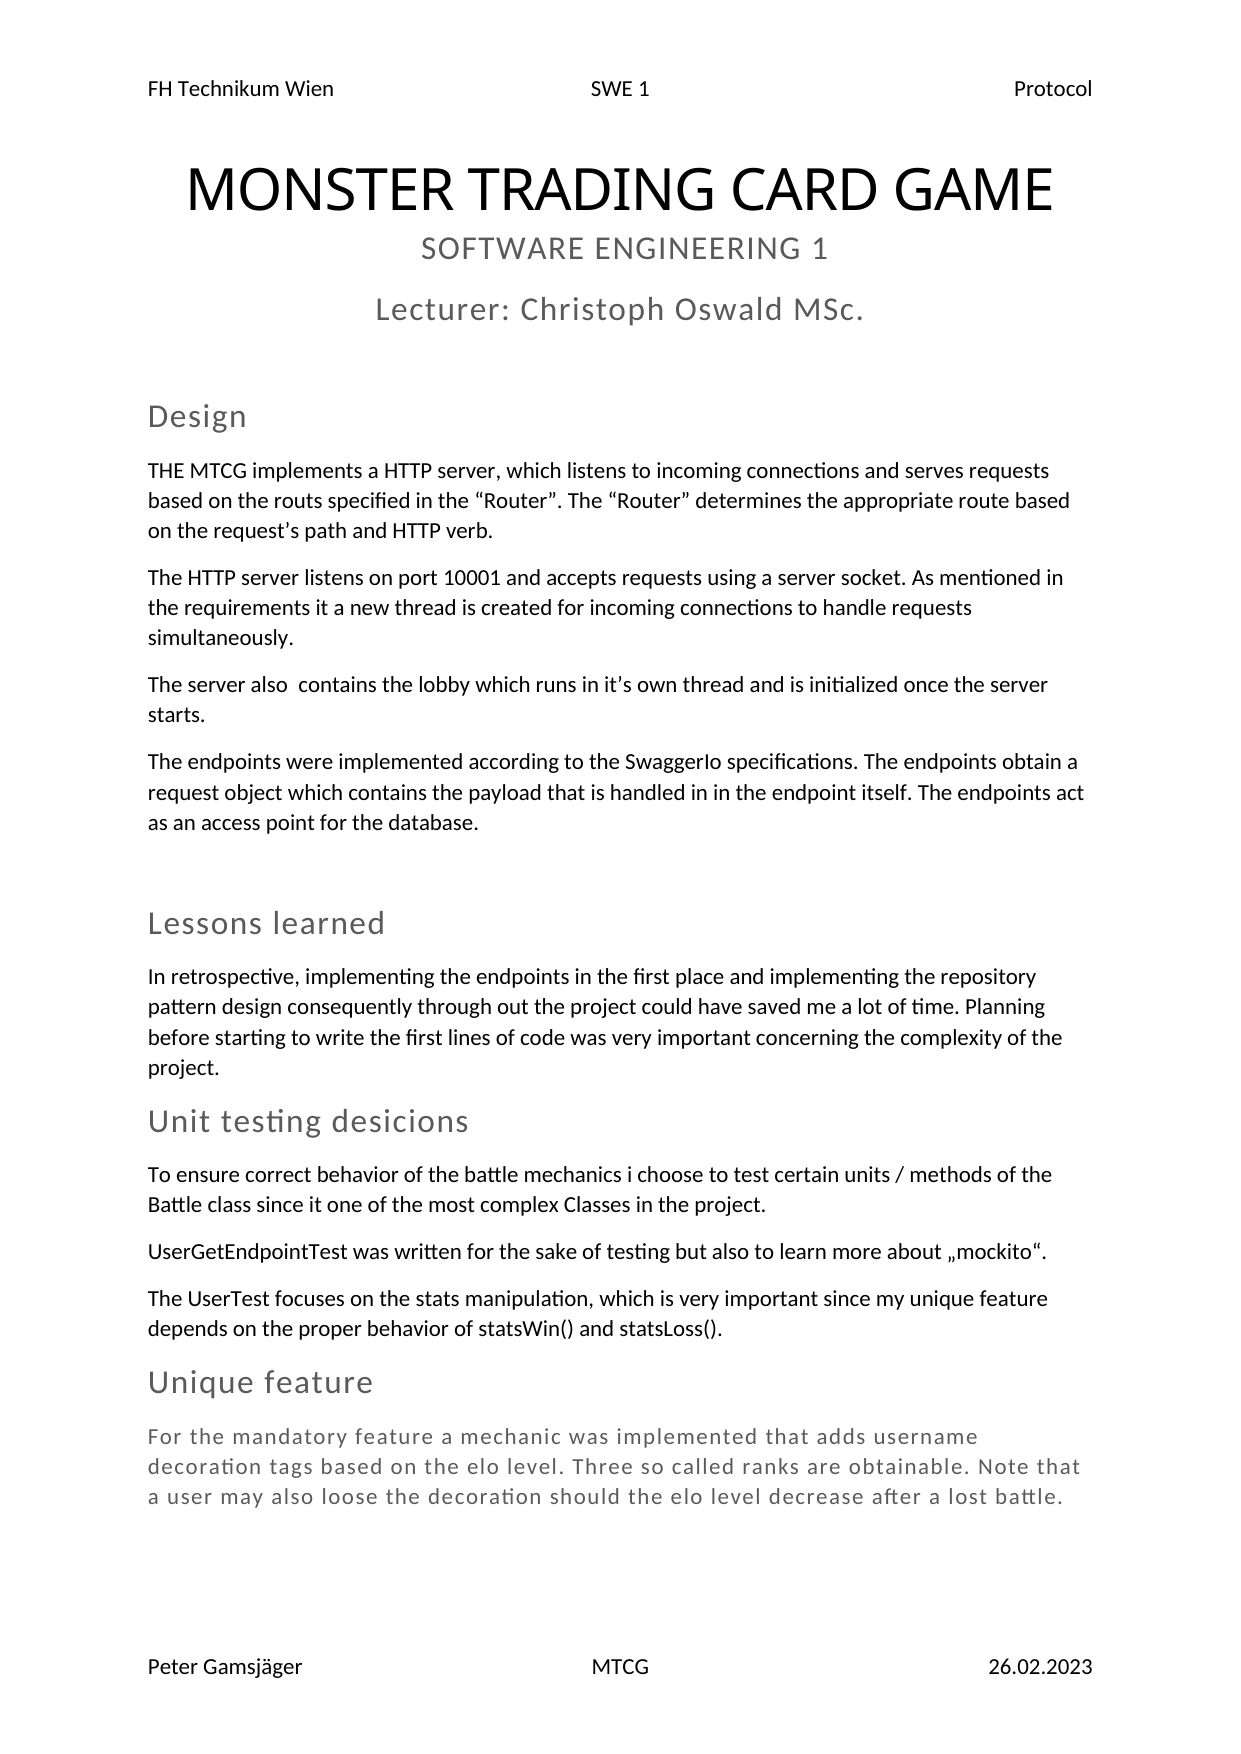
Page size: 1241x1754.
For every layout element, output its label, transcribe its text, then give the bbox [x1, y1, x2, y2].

text The UserTest focuses on the stats manipulation, which is very important since my unique feature depends on the proper behavior of statsWin() and statsLoss(). [148, 1284, 1093, 1343]
subtitle Unique feature [148, 1361, 1093, 1402]
subtitle Design [148, 395, 1093, 436]
subtitle SOFTWARE ENGINEERING 1 [148, 227, 1093, 268]
text To ensure correct behavior of the battle mechanics i choose to test certain units / methods of the Battle class since it one of the most complex Classes in the project. [148, 1160, 1093, 1219]
text The server also contains the lobby which runs in it’s own thread and is initialized once the server starts. [148, 670, 1093, 729]
text In retrospective, implementing the endpoints in the first place and implementing the repository pattern design consequently through out the project could have saved me a lot of time. Planning before starting to write the first lines of code was very important concerning the complexity of the project. [148, 962, 1093, 1081]
text UserGetEndpointTest was written for the sake of testing but also to learn more about „mockito“. [148, 1237, 1093, 1266]
subtitle Lecturer: Christoph Oswald MSc. [148, 288, 1093, 328]
subtitle Lessons learned [148, 902, 1093, 942]
title MONSTER TRADING CARD GAME [148, 148, 1093, 227]
text For the mandatory feature a mechanic was implemented that adds username decoration tags based on the elo level. Three so called ranks are obtainable. Note that a user may also loose the decoration should the elo level decrease after a lost battle. [148, 1422, 1093, 1511]
text The endpoints were implemented according to the SwaggerIo specifications. The endpoints obtain a request object which contains the payload that is handled in in the endpoint itself. The endpoints act as an access point for the database. [148, 747, 1093, 836]
text The HTTP server listens on port 10001 and accepts requests using a server socket. As mentioned in the requirements it a new thread is created for incoming connections to handle requests simultaneously. [148, 563, 1093, 652]
text THE MTCG implements a HTTP server, which listens to incoming connections and serves requests based on the routs specified in the “Router”. The “Router” determines the appropriate route based on the request’s path and HTTP verb. [148, 456, 1093, 544]
subtitle Unit testing desicions [148, 1100, 1093, 1141]
